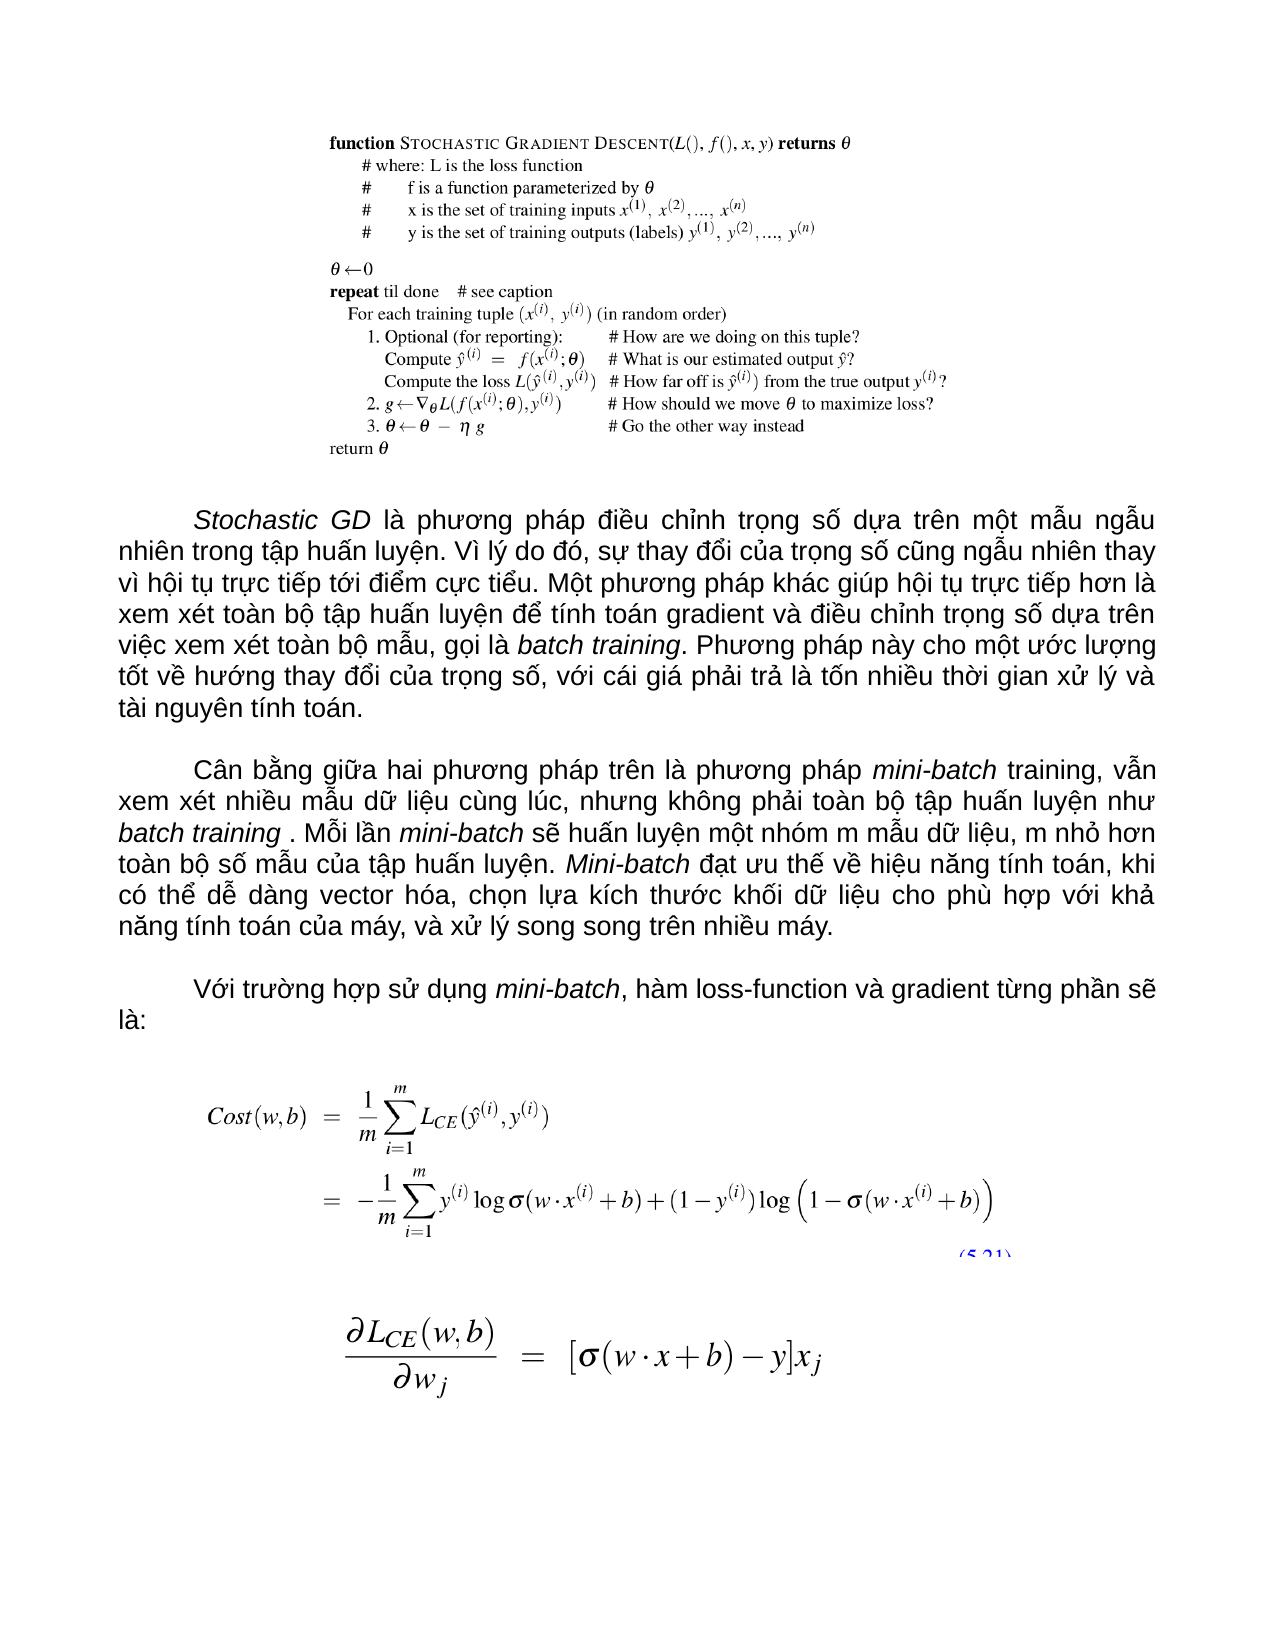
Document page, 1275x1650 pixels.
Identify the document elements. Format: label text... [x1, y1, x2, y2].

text Cân bằng giữa hai phương pháp trên là phương pháp mini-batch training, vẫn xem xét nhiều mẫu dữ liệu cùng lúc, nhưng không phải toàn bộ tập huấn luyện như batch training . Mỗi lần mini-batch sẽ huấn luyện một nhóm m mẫu dữ liệu, m nhỏ hơn toàn bộ số mẫu của tập huấn luyện. Mini-batch đạt ưu thế về hiệu năng tính toán, khi có thể dễ dàng vector hóa, chọn lựa kích thước khối dữ liệu cho phù hợp với khả năng tính toán của máy, và xử lý song song trên nhiều máy. [118, 754, 1157, 942]
picture [332, 1293, 837, 1428]
text Stochastic GD là phương pháp điều chỉnh trọng số dựa trên một mẫu ngẫu nhiên trong tập huấn luyện. Vì lý do đó, sự thay đổi của trọng số cũng ngẫu nhiên thay vì hội tụ trực tiếp tới điểm cực tiểu. Một phương pháp khác giúp hội tụ trực tiếp hơn là xem xét toàn bộ tập huấn luyện để tính toán gradient và điều chỉnh trọng số dựa trên việc xem xét toàn bộ mẫu, gọi là batch training. Phương pháp này cho một ước lượng tốt về hướng thay đổi của trọng số, với cái giá phải trả là tốn nhiều thời gian xử lý và tài nguyên tính toán. [118, 504, 1157, 723]
picture [310, 118, 965, 473]
picture [199, 1078, 1016, 1257]
text Với trường hợp sử dụng mini-batch, hàm loss-function và gradient từng phần sẽ là: [118, 973, 1157, 1035]
